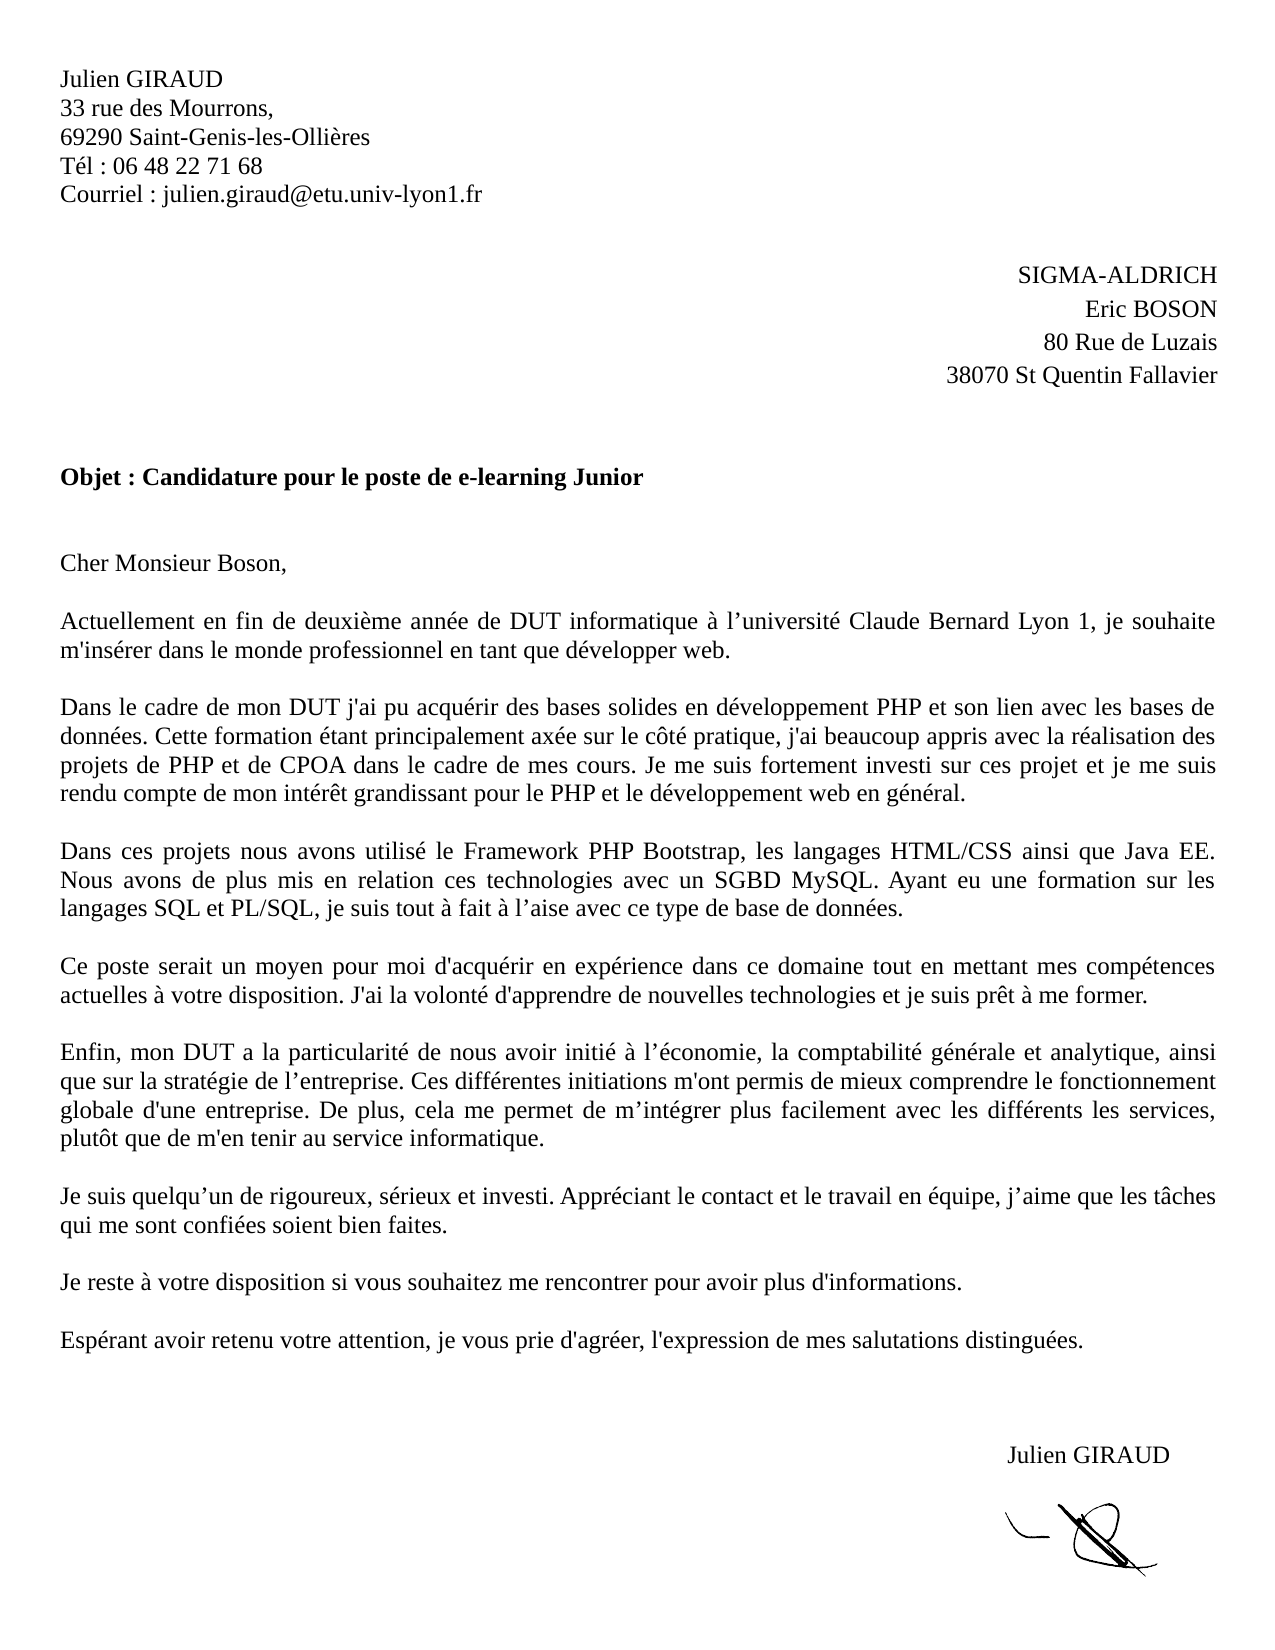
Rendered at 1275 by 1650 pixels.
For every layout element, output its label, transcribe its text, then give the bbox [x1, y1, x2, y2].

text Julien GIRAUD [60, 1440, 1170, 1468]
text Dans ces projets nous avons utilisé le Framework PHP Bootstrap, les langages HTML/CSS ainsi que Java EE. Nous avons de plus mis en relation ces technologies avec un SGBD MySQL. Ayant eu une formation sur les langages SQL et PL/SQL, je suis tout à fait à l’aise avec ce type de base de données. [60, 836, 1217, 922]
text Je reste à votre disposition si vous souhaitez me rencontrer pour avoir plus d'informations. [60, 1267, 1217, 1296]
text Tél : 06 48 22 71 68 [60, 151, 1217, 179]
text Ce poste serait un moyen pour moi d'acquérir en expérience dans ce domaine tout en mettant mes compétences actuelles à votre disposition. J'ai la volonté d'apprendre de nouvelles technologies et je suis prêt à me former. [60, 951, 1217, 1008]
text Objet : Candidature pour le poste de e-learning Junior [60, 462, 1217, 491]
text 33 rue des Mourrons, [60, 93, 1217, 122]
text Espérant avoir retenu votre attention, je vous prie d'agréer, l'expression de mes salutations distinguées. [60, 1325, 1217, 1353]
text Cher Monsieur Boson, [60, 548, 1217, 577]
text 38070 St Quentin Fallavier [60, 360, 1217, 388]
text Julien GIRAUD [60, 64, 1217, 93]
picture [1005, 1503, 1158, 1577]
text 80 Rue de Luzais [60, 327, 1217, 355]
text Eric BOSON [60, 294, 1217, 322]
text Actuellement en fin de deuxième année de DUT informatique à l’université Claude Bernard Lyon 1, je souhaite m'insérer dans le monde professionnel en tant que développer web. [60, 606, 1217, 663]
text Je suis quelqu’un de rigoureux, sérieux et investi. Appréciant le contact et le travail en équipe, j’aime que les tâches qui me sont confiées soient bien faites. [60, 1181, 1217, 1238]
text SIGMA-ALDRICH [60, 261, 1217, 289]
text Enfin, mon DUT a la particularité de nous avoir initié à l’économie, la comptabilité générale et analytique, ainsi que sur la stratégie de l’entreprise. Ces différentes initiations m'ont permis de mieux comprendre le fonctionnement globale d'une entreprise. De plus, cela me permet de m’intégrer plus facilement avec les différents les services, plutôt que de m'en tenir au service informatique. [60, 1037, 1217, 1152]
text Courriel : julien.giraud@etu.univ-lyon1.fr [60, 179, 1217, 208]
text 69290 Saint-Genis-les-Ollières [60, 122, 1217, 151]
text Dans le cadre de mon DUT j'ai pu acquérir des bases solides en développement PHP et son lien avec les bases de données. Cette formation étant principalement axée sur le côté pratique, j'ai beaucoup appris avec la réalisation des projets de PHP et de CPOA dans le cadre de mes cours. Je me suis fortement investi sur ces projet et je me suis rendu compte de mon intérêt grandissant pour le PHP et le développement web en général. [60, 692, 1217, 807]
